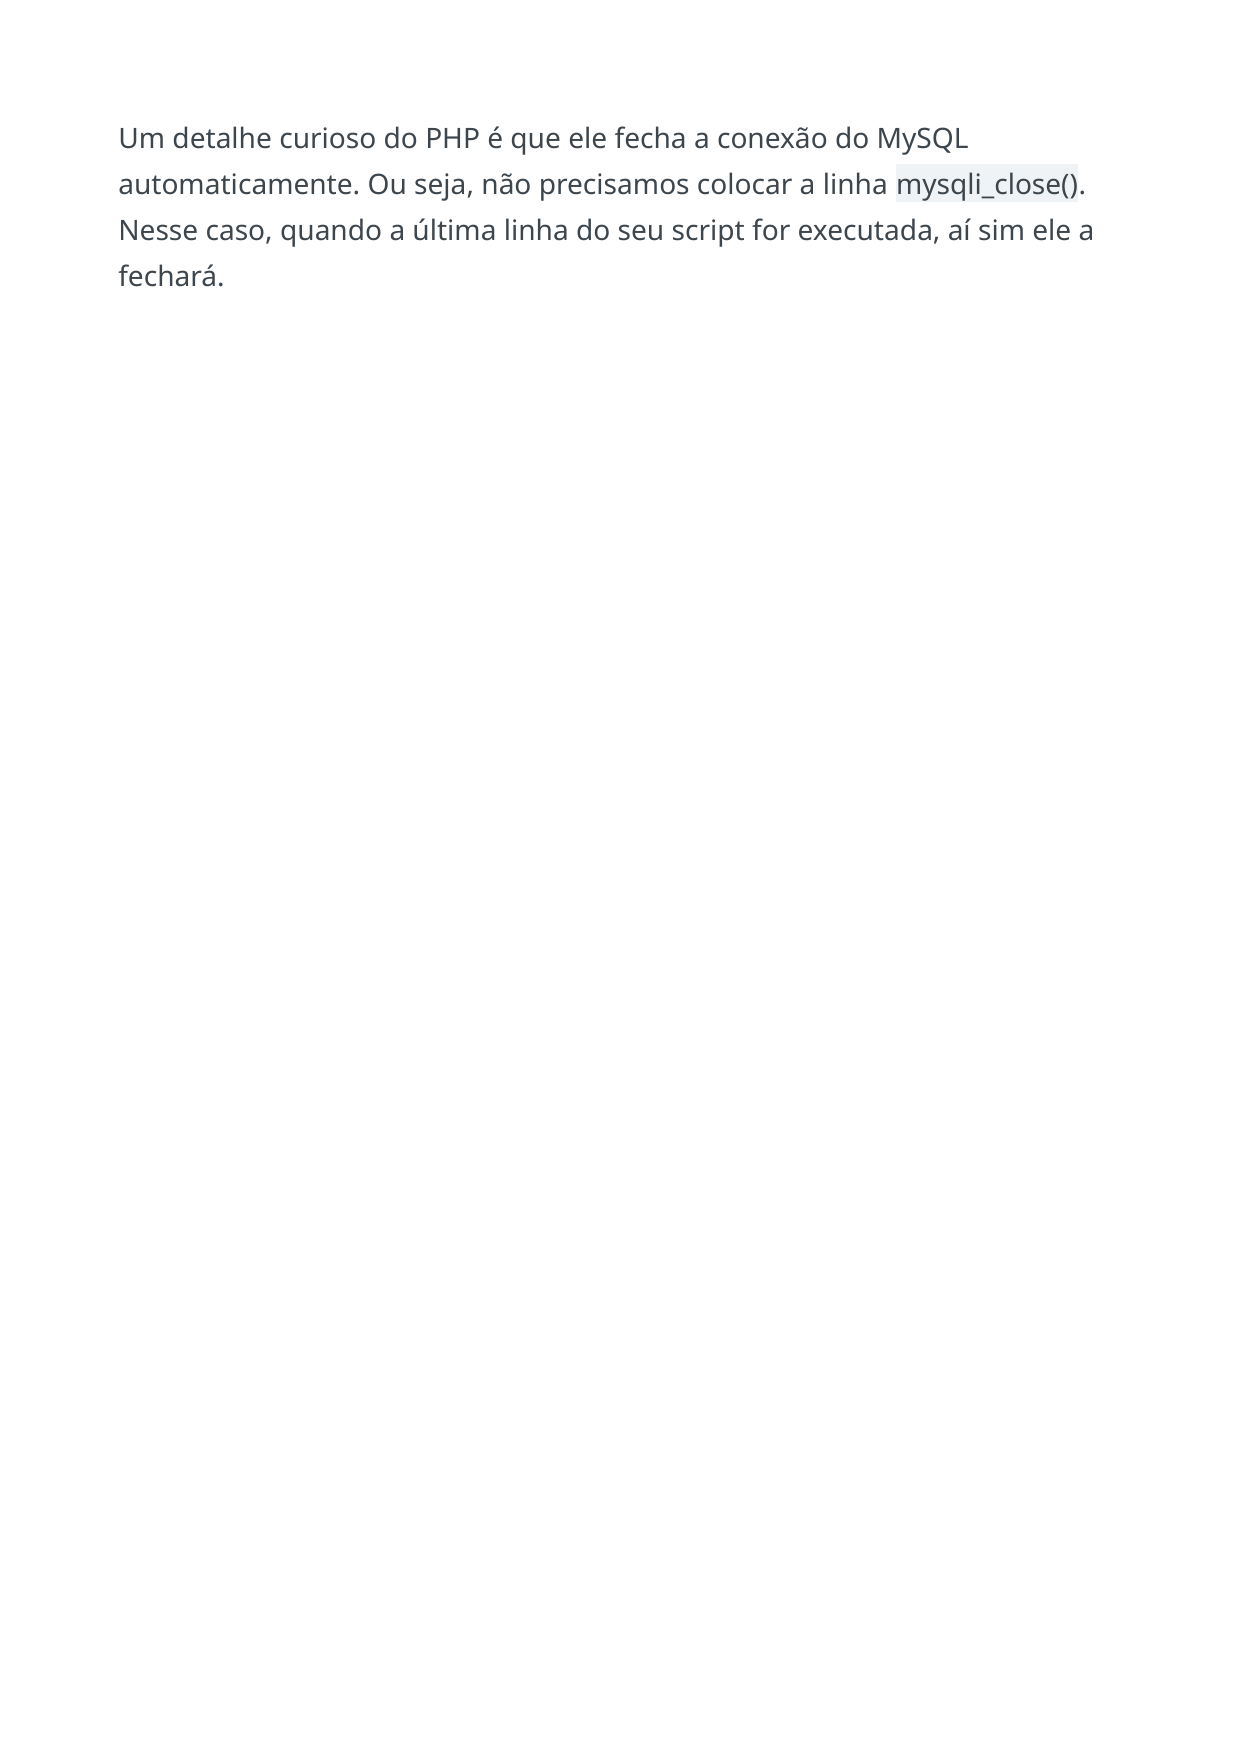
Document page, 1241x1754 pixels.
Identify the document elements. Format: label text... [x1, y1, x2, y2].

text Um detalhe curioso do PHP é que ele fecha a conexão do MySQL automaticamente. Ou seja, não precisamos colocar a linha mysqli_close(). Nesse caso, quando a última linha do seu script for executada, aí sim ele a fechará. [118, 118, 1122, 294]
